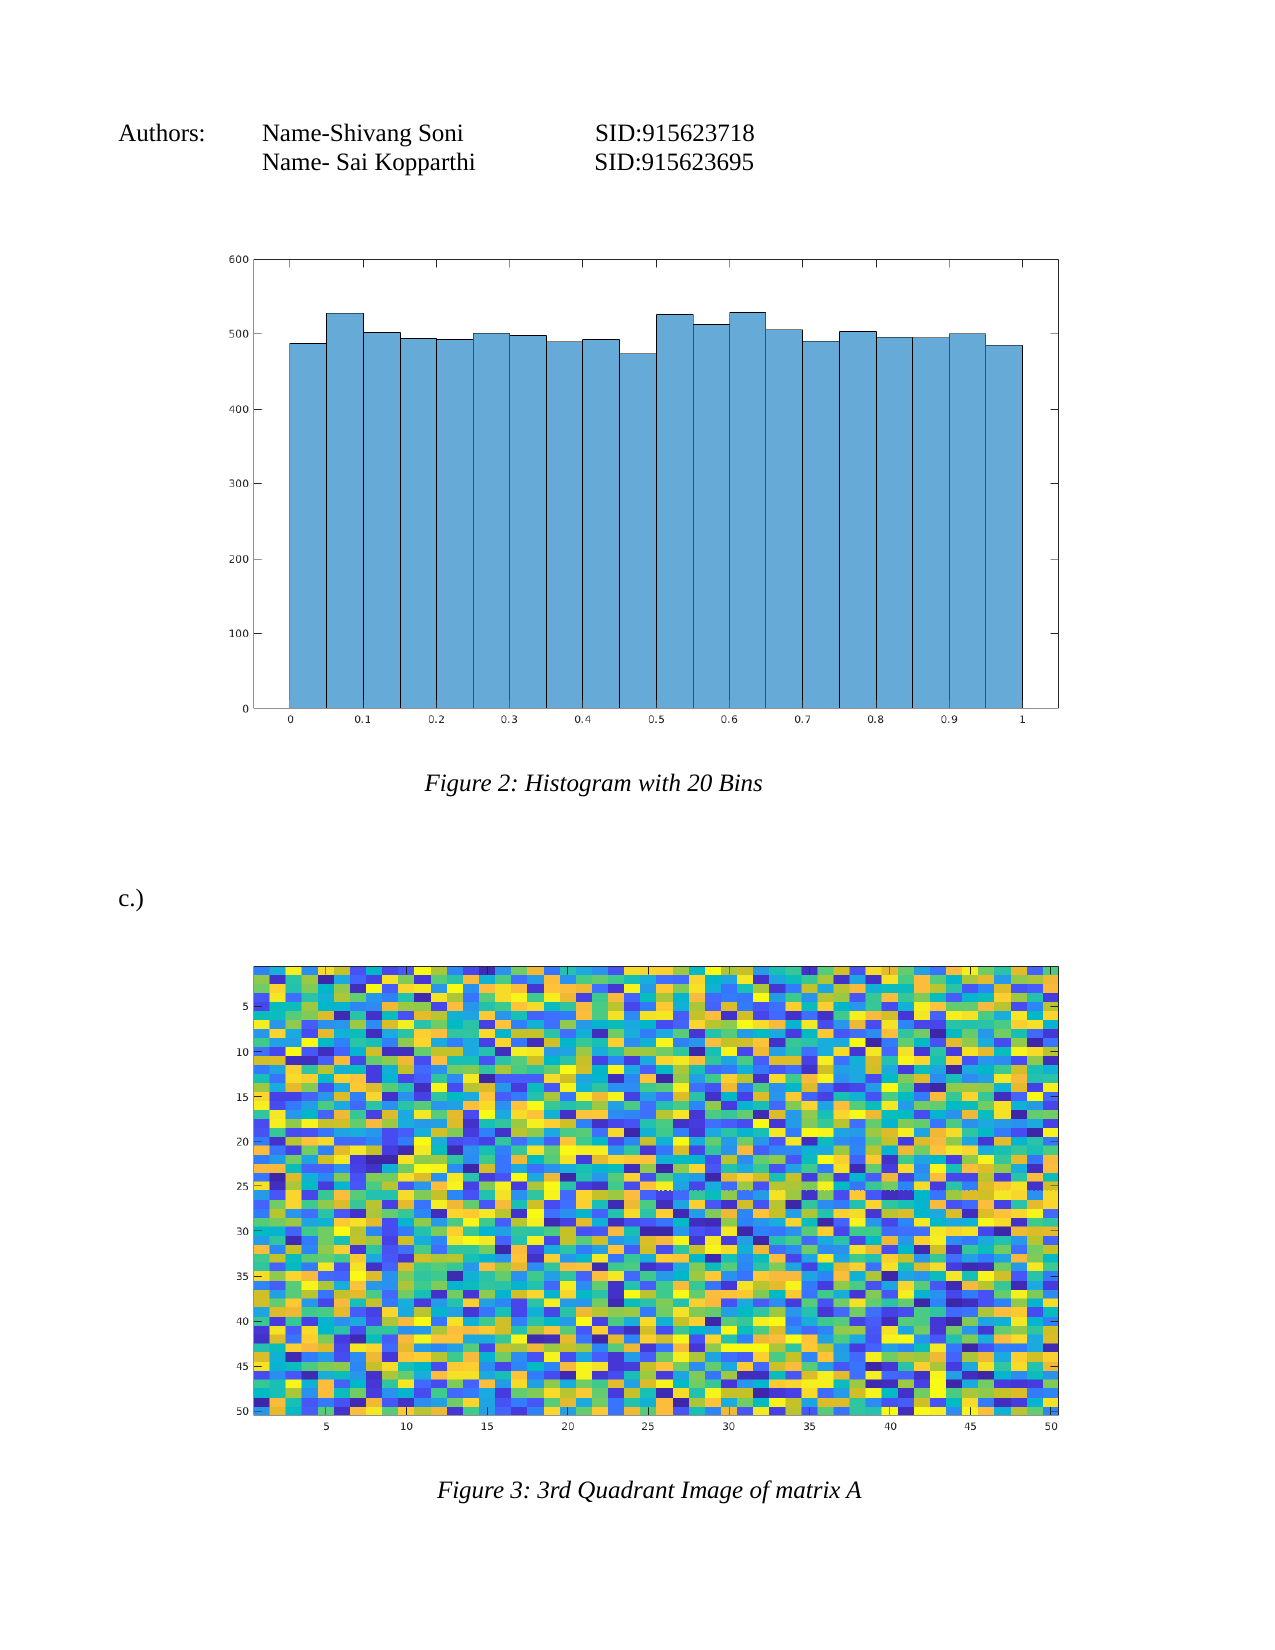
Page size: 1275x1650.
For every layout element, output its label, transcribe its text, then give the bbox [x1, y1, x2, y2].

picture [118, 217, 1157, 769]
text Figure 2: Histogram with 20 Bins [118, 769, 1157, 797]
picture [118, 924, 1157, 1476]
text Figure 3: 3rd Quadrant Image of matrix A [118, 1476, 1157, 1504]
text c.) [118, 883, 1157, 912]
